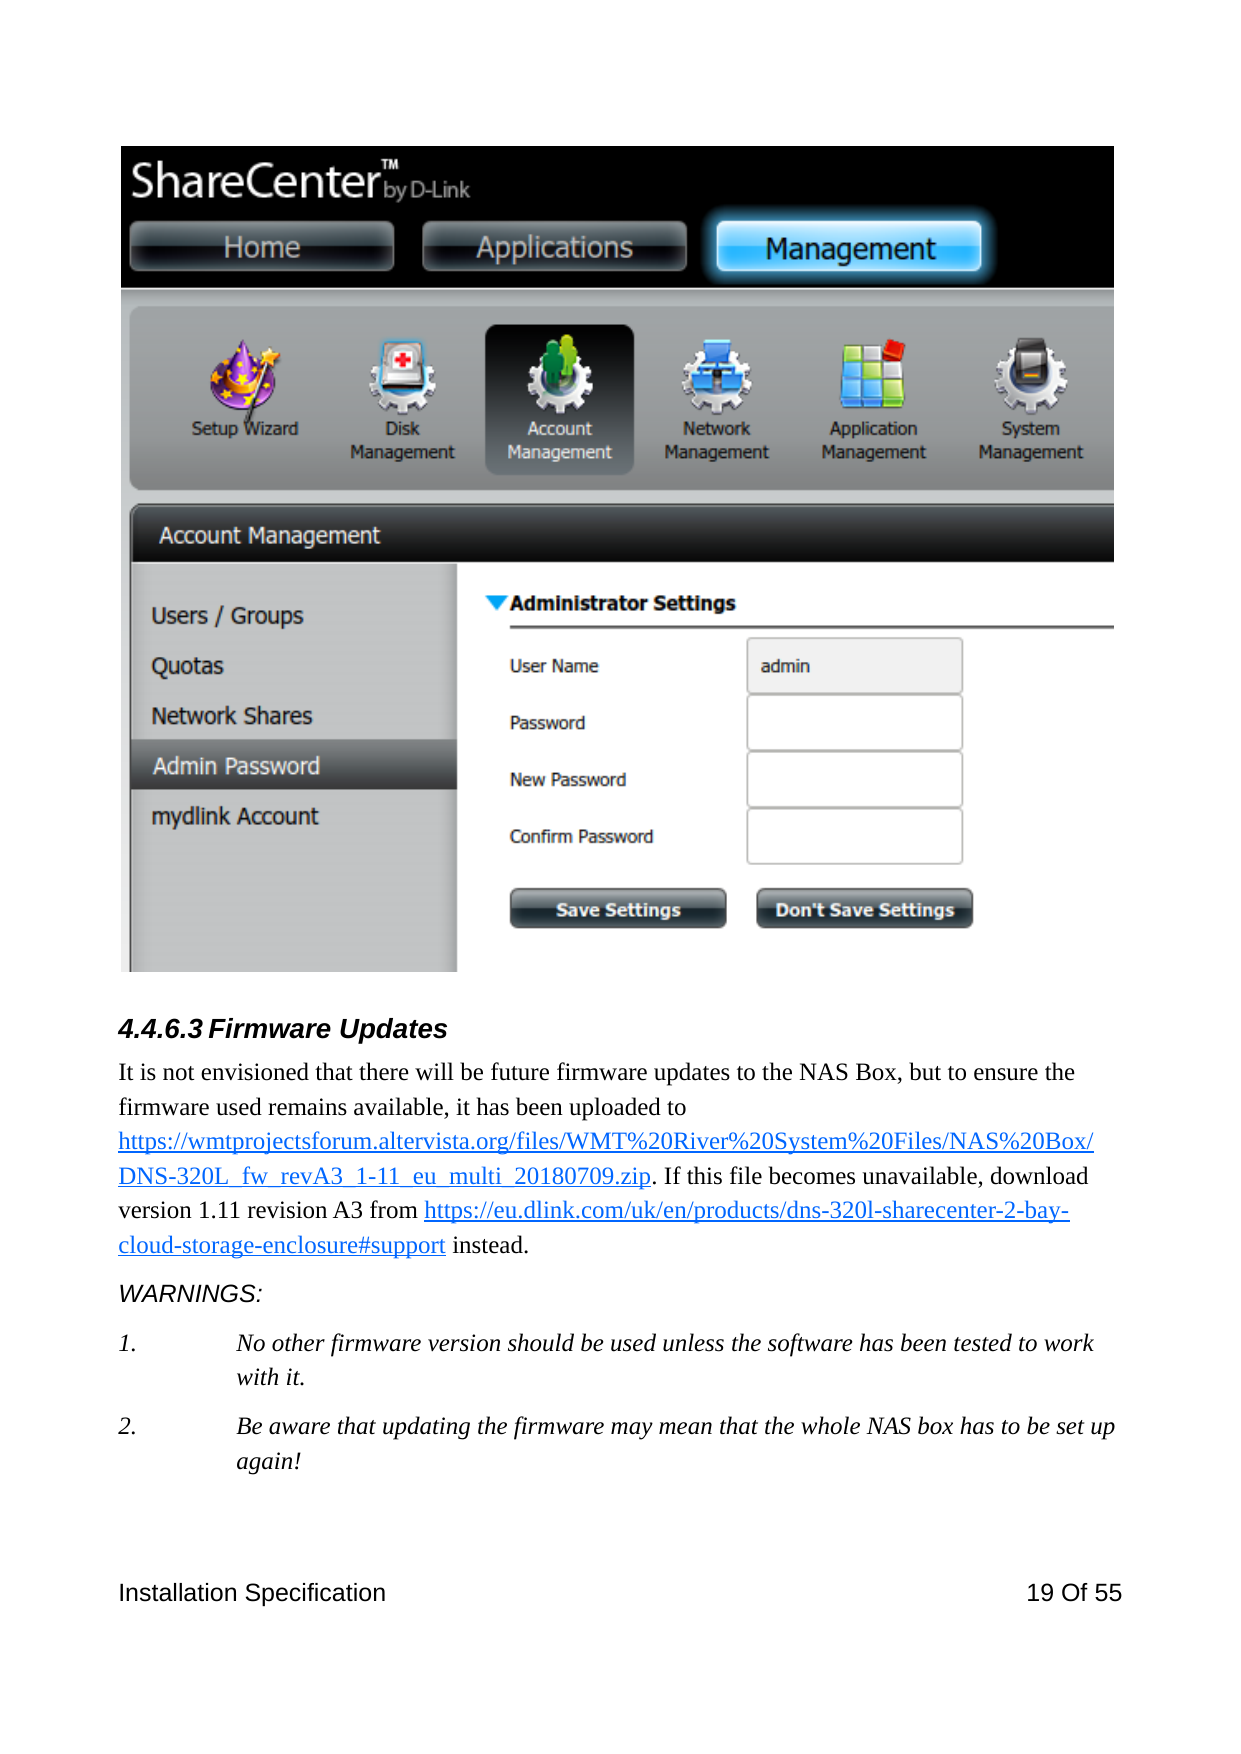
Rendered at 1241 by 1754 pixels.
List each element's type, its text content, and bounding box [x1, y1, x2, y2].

subtitle Firmware Updates [118, 1013, 1122, 1045]
text 2. Be aware that updating the firmware may mean that the whole NAS box has to be set up again! [118, 1411, 1122, 1474]
text It is not envisioned that there will be future firmware updates to the NAS Box, but to ensure the firmware used remains available, it has been uploaded to https://wmtprojectsforum.altervista.org/files/WMT%20River%20System%20Files/NAS%20Box/DNS-320L_fw_revA3_1-11_eu_multi_20180709.zip. If this file becomes unavailable, download version 1.11 revision A3 from https://eu.dlink.com/uk/en/products/dns-320l-sharecenter-2-bay-cloud-storage-enclosure#support instead. [118, 1057, 1122, 1258]
text WARNINGS: [118, 1279, 1122, 1307]
text 1. No other firmware version should be used unless the software has been tested to work with it. [118, 1328, 1122, 1391]
picture [121, 146, 1114, 972]
